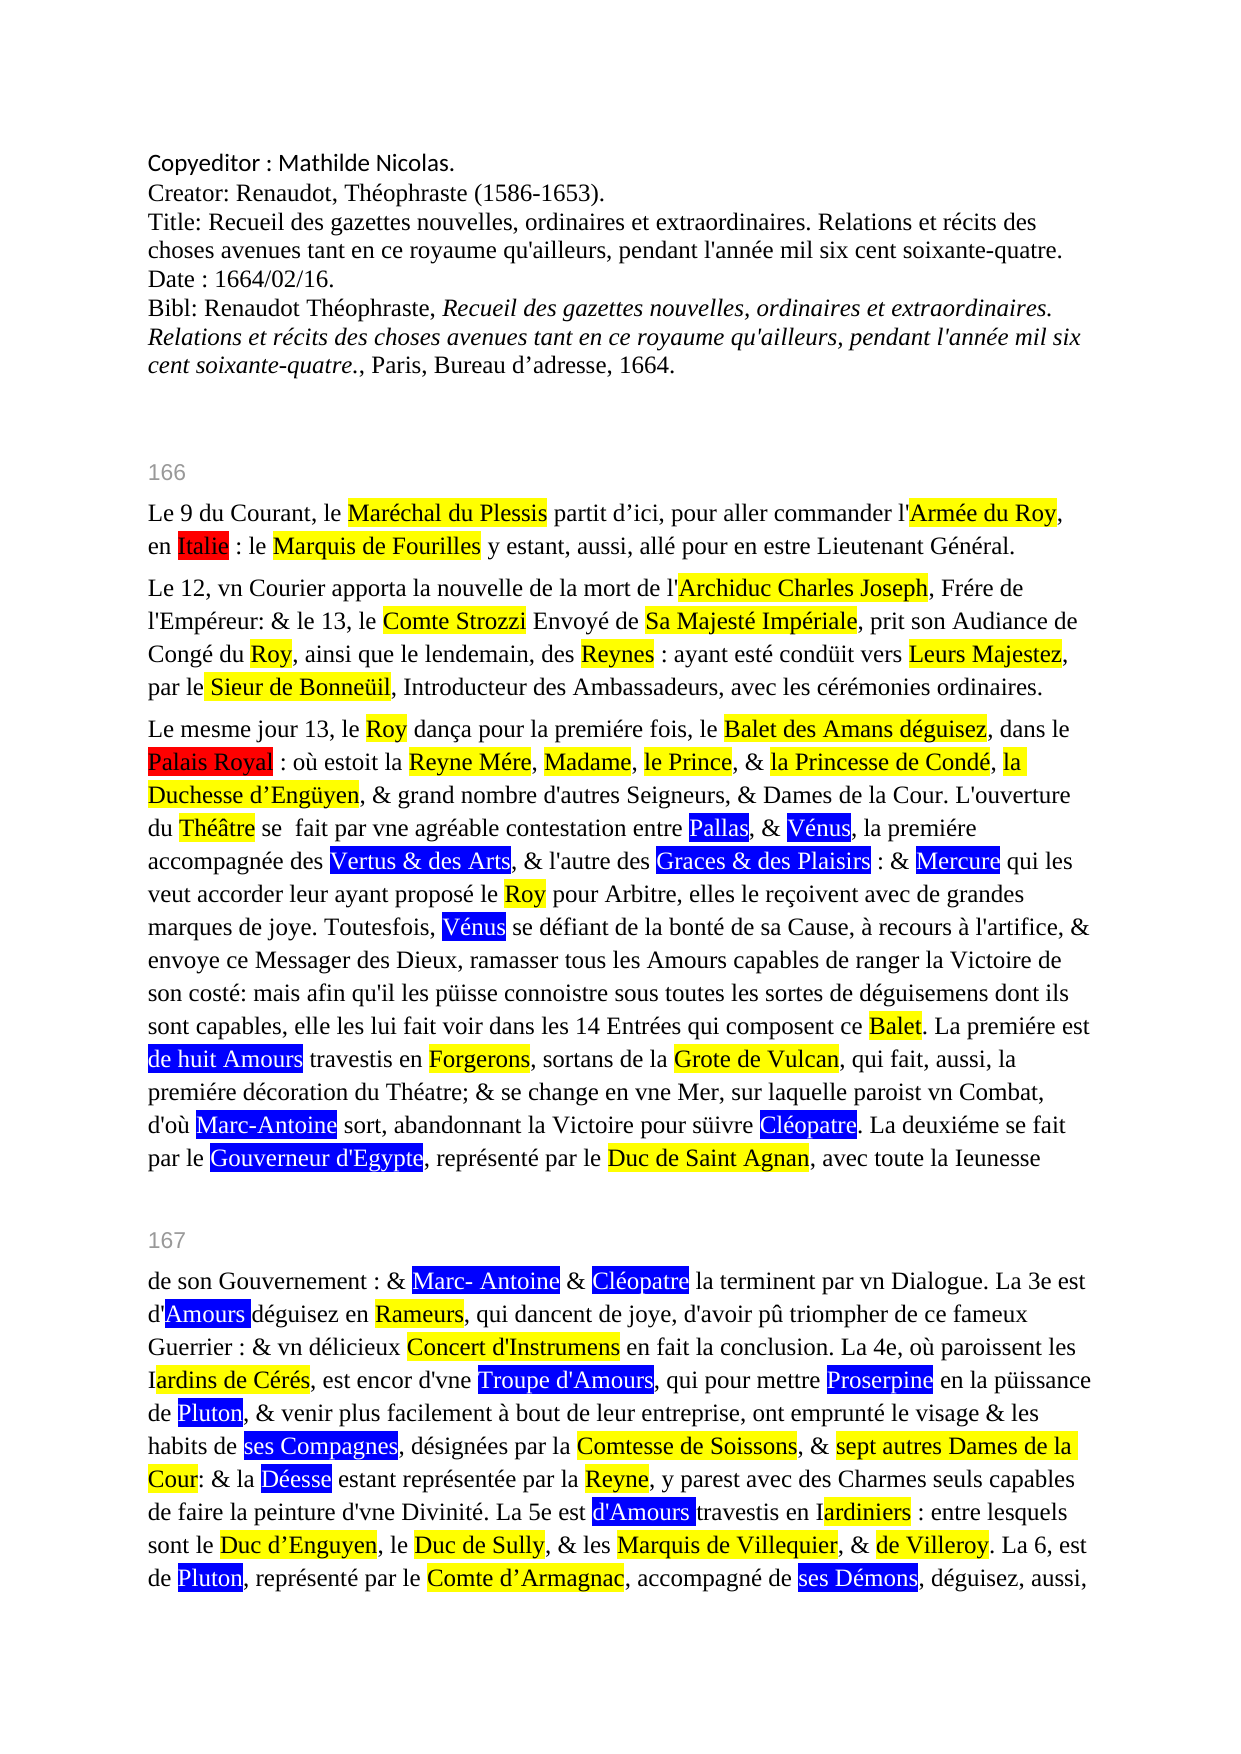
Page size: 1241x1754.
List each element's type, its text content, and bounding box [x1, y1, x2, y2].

text 167 [186, 1227, 1093, 1253]
text Le 12, vn Courier apporta la nouvelle de la mort de l'Archiduc Charles Joseph, Frére de l'Empéreur: & le 13, le Comte Strozzi Envoyé de Sa Majesté Impériale, prit son Audiance de Congé du Roy, ainsi que le lendemain, des Reynes : ayant esté condüit vers Leurs Majestez, par le Sieur de Bonneüil, Introducteur des Ambassadeurs, avec les cérémonies ordinaires. [148, 573, 1093, 701]
text Title: Recueil des gazettes nouvelles, ordinaires et extraordinaires. Relations et récits des choses avenues tant en ce royaume qu'ailleurs, pendant l'année mil six cent soixante-quatre. [148, 207, 1093, 264]
text Date : 1664/02/16. [148, 264, 1093, 293]
text Copyeditor : Mathilde Nicolas. [148, 148, 1093, 178]
text de son Gouvernement : & Marc- Antoine & Cléopatre la terminent par vn Dialogue. La 3e est d'Amours déguisez en Rameurs, qui dancent de joye, d'avoir pû triompher de ce fameux Guerrier : & vn délicieux Concert d'Instrumens en fait la conclusion. La 4e, où paroissent les Iardins de Cérés, est encor d'vne Troupe d'Amours, qui pour mettre Proserpine en la püissance de Pluton, & venir plus facilement à bout de leur entreprise, ont emprunté le visage & les habits de ses Compagnes, désignées par la Comtesse de Soissons, & sept autres Dames de la Cour: & la Déesse estant représentée par la Reyne, y parest avec des Charmes seuls capables de faire la peinture d'vne Divinité. La 5e est d'Amours travestis en Iardiniers : entre lesquels sont le Duc d’Enguyen, le Duc de Sully, & les Marquis de Villequier, & de Villeroy. La 6, est de Pluton, représenté par le Comte d’Armagnac, accompagné de ses Démons, déguisez, aussi, [148, 1266, 1093, 1592]
text Le 9 du Courant, le Maréchal du Plessis partit d’ici, pour aller commander l'Armée du Roy, en Italie : le Marquis de Fourilles y estant, aussi, allé pour en estre Lieutenant Général. [148, 498, 1093, 560]
text Le mesme jour 13, le Roy dança pour la premiére fois, le Balet des Amans déguisez, dans le Palais Royal : où estoit la Reyne Mére, Madame, le Prince, & la Princesse de Condé, la Duchesse d’Engüyen, & grand nombre d'autres Seigneurs, & Dames de la Cour. L'ouverture du Théâtre se fait par vne agréable contestation entre Pallas, & Vénus, la premiére accompagnée des Vertus & des Arts, & l'autre des Graces & des Plaisirs : & Mercure qui les veut accorder leur ayant proposé le Roy pour Arbitre, elles le reçoivent avec de grandes marques de joye. Toutesfois, Vénus se défiant de la bonté de sa Cause, à recours à l'artifice, & envoye ce Messager des Dieux, ramasser tous les Amours capables de ranger la Victoire de son costé: mais afin qu'il les püisse connoistre sous toutes les sortes de déguisemens dont ils sont capables, elle les lui fait voir dans les 14 Entrées qui composent ce Balet. La premiére est de huit Amours travestis en Forgerons, sortans de la Grote de Vulcan, qui fait, aussi, la premiére décoration du Théatre; & se change en vne Mer, sur laquelle paroist vn Combat, d'où Marc-Antoine sort, abandonnant la Victoire pour süivre Cléopatre. La deuxiéme se fait par le Gouverneur d'Egypte, représenté par le Duc de Saint Agnan, avec toute la Ieunesse [148, 714, 1093, 1172]
text Bibl: Renaudot Théophraste, Recueil des gazettes nouvelles, ordinaires et extraordinaires. Relations et récits des choses avenues tant en ce royaume qu'ailleurs, pendant l'année mil six cent soixante-quatre., Paris, Bureau d’adresse, 1664. [148, 293, 1093, 379]
text Creator: Renaudot, Théophraste (1586-1653). [148, 178, 1093, 207]
text 166 [186, 459, 1093, 485]
